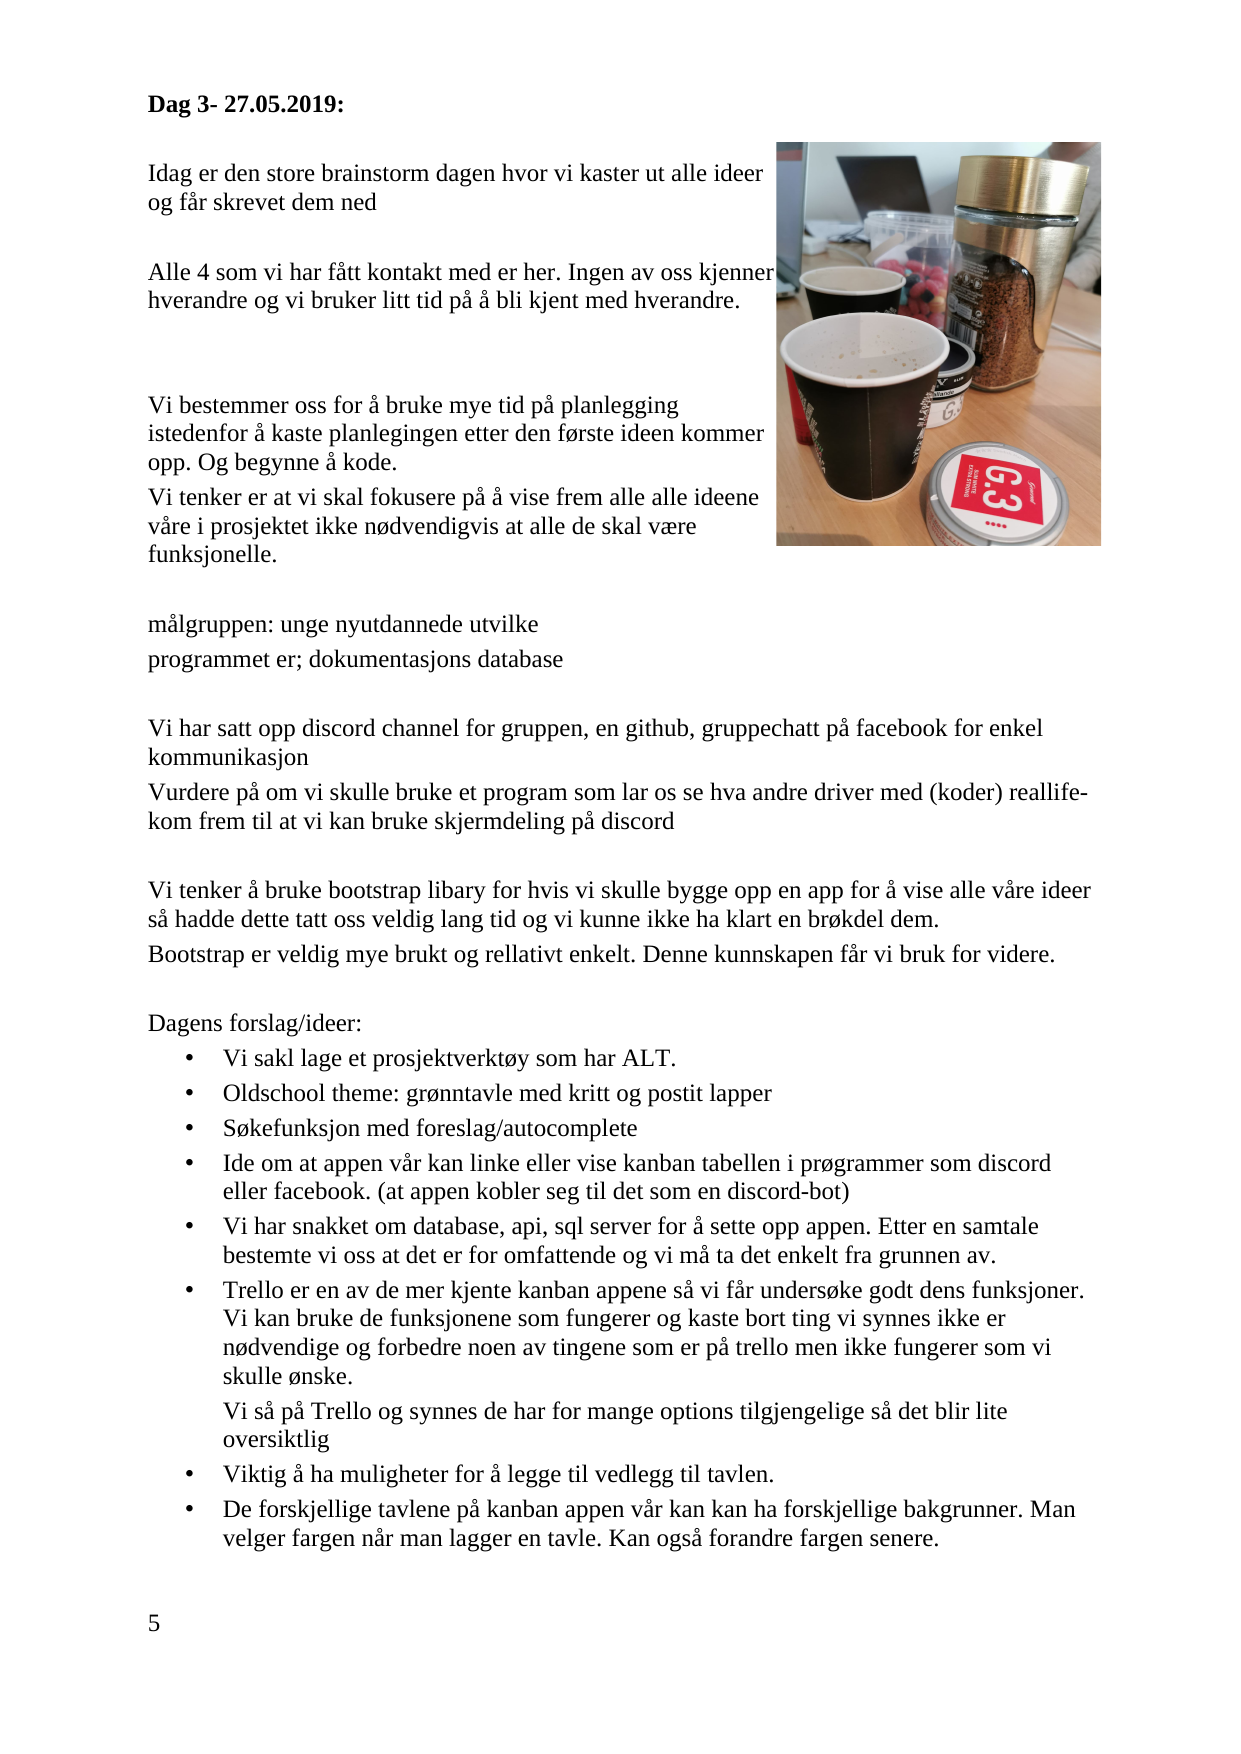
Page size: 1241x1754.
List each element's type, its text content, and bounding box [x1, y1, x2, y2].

text programmet er; dokumentasjons database [148, 644, 1092, 673]
list Ide om at appen vår kan linke eller vise kanban tabellen i prøgrammer som discord eller facebook. (at appen kobler seg til det som en discord-bot) [185, 1148, 1092, 1205]
list De forskjellige tavlene på kanban appen vår kan kan ha forskjellige bakgrunner. Man velger fargen når man lagger en tavle. Kan også forandre fargen senere. [185, 1494, 1092, 1552]
text Vi tenker å bruke bootstrap libary for hvis vi skulle bygge opp en app for å vise alle våre ideer så hadde dette tatt oss veldig lang tid og vi kunne ikke ha klart en brøkdel dem. [148, 875, 1092, 933]
list Vi sakl lage et prosjektverktøy som har ALT. [185, 1043, 1092, 1072]
text målgruppen: unge nyutdannede utvilke [148, 609, 1092, 638]
text Vi tenker er at vi skal fokusere på å vise frem alle alle ideene våre i prosjektet ikke nødvendigvis at alle de skal være funksjonelle. [148, 482, 1092, 568]
text Alle 4 som vi har fått kontakt med er her. Ingen av oss kjenner hverandre og vi bruker litt tid på å bli kjent med hverandre. [148, 257, 776, 314]
list Viktig å ha muligheter for å legge til vedlegg til tavlen. [185, 1459, 1092, 1488]
text Vurdere på om vi skulle bruke et program som lar os se hva andre driver med (koder) reallife- kom frem til at vi kan bruke skjermdeling på discord [148, 777, 1092, 834]
list Trello er en av de mer kjente kanban appene så vi får undersøke godt dens funksjoner. Vi kan bruke de funksjonene som fungerer og kaste bort ting vi synnes ikke er nødvendige og forbedre noen av tingene som er på trello men ikke fungerer som vi skulle ønske. [185, 1275, 1092, 1390]
list Søkefunksjon med foreslag/autocomplete [185, 1113, 1092, 1142]
text Bootstrap er veldig mye brukt og rellativt enkelt. Denne kunnskapen får vi bruk for videre. [148, 939, 1092, 968]
list Vi har snakket om database, api, sql server for å sette opp appen. Etter en samtale bestemte vi oss at det er for omfattende og vi må ta det enkelt fra grunnen av. [185, 1211, 1092, 1269]
text Dag 3- 27.05.2019: [148, 89, 1092, 117]
picture [776, 142, 1102, 546]
text Vi har satt opp discord channel for gruppen, en github, gruppechatt på facebook for enkel kommunikasjon [148, 713, 1092, 771]
list Vi så på Trello og synnes de har for mange options tilgjengelige så det blir lite oversiktlig [185, 1396, 1092, 1453]
list Oldschool theme: grønntavle med kritt og postit lapper [185, 1078, 1092, 1107]
text Vi bestemmer oss for å bruke mye tid på planlegging istedenfor å kaste planlegingen etter den første ideen kommer opp. Og begynne å kode. [148, 390, 776, 476]
text Idag er den store brainstorm dagen hvor vi kaster ut alle ideer og får skrevet dem ned [148, 158, 776, 216]
text Dagens forslag/ideer: [148, 1008, 1092, 1037]
